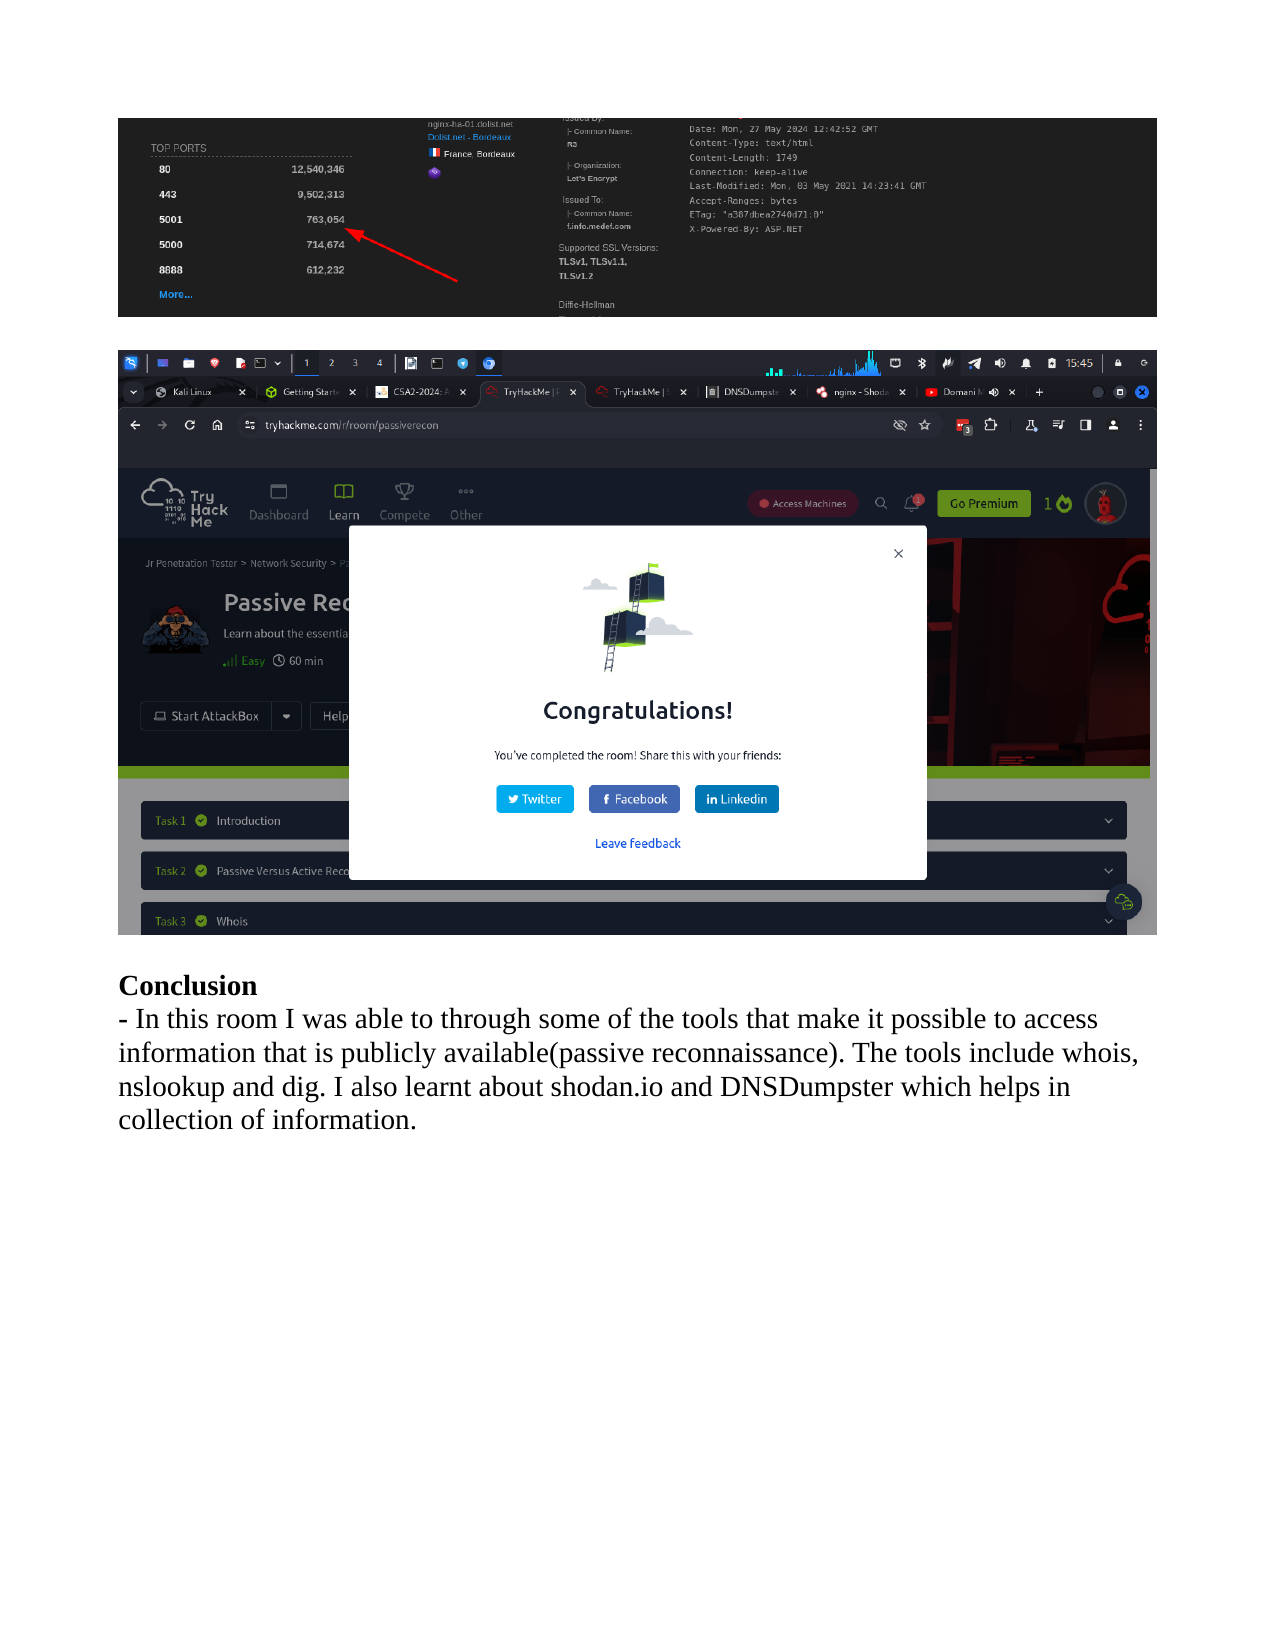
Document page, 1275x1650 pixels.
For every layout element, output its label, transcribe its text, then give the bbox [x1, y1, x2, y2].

picture [118, 118, 1157, 317]
picture [118, 350, 1157, 935]
text Conclusion [118, 968, 1157, 1002]
text - In this room I was able to through some of the tools that make it possible to access information that is publicly available(passive reconnaissance). The tools include whois, nslookup and dig. I also learnt about shodan.io and DNSDumpster which helps in collection of information. [118, 1002, 1157, 1136]
